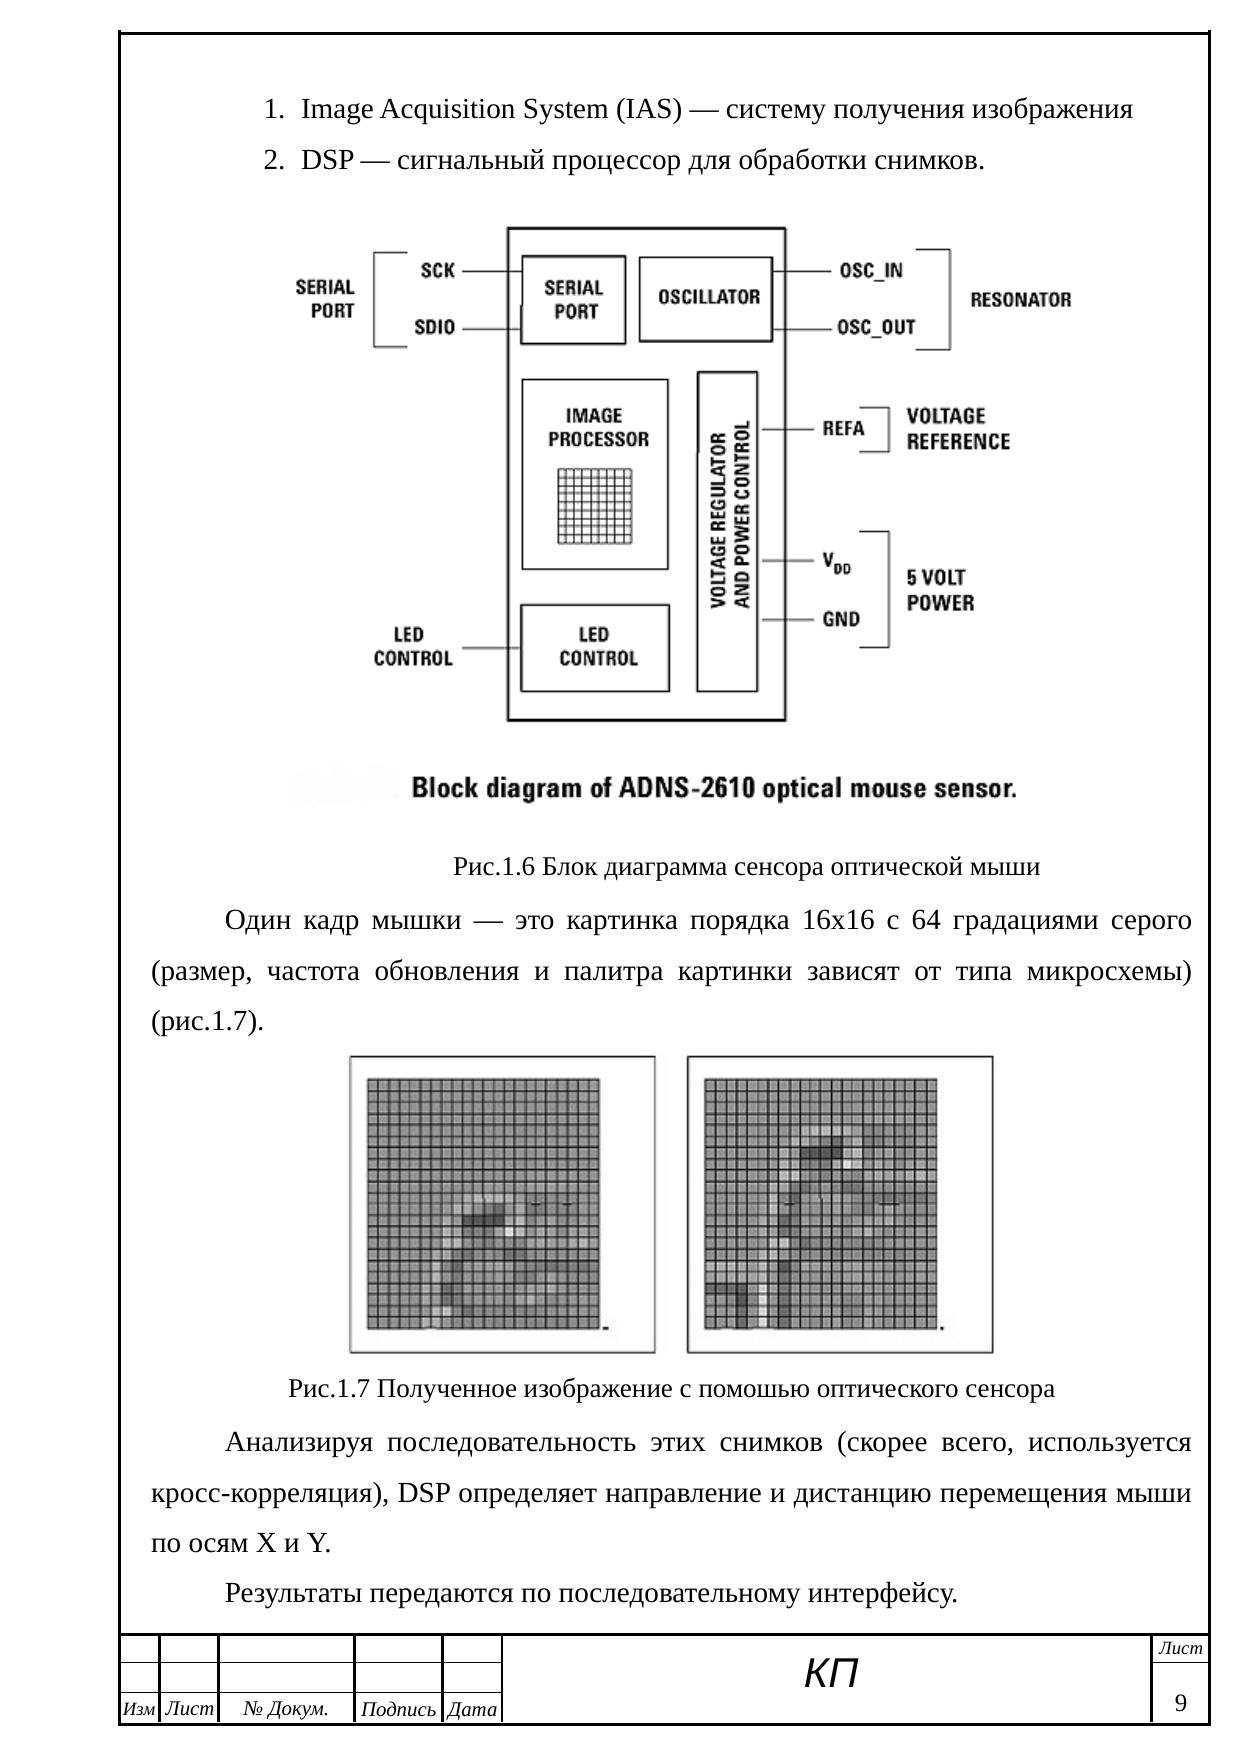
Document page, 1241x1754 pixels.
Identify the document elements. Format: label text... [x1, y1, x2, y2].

text Один кадр мышки — это картинка порядка 16x16 с 64 градациями серого (размер, частота обновления и палитра картинки зависят от типа микросхемы)(рис.1.7). [151, 902, 1193, 1037]
text Анализируя последовательность этих снимков (скорее всего, используется кросс-корреляция), DSP определяет направление и дистанцию перемещения мыши по осям Х и Y. [151, 1424, 1193, 1559]
picture [242, 192, 1102, 835]
list Image Acquisition System (IAS) — систему получения изображения [263, 91, 1193, 125]
list DSP — сигнальный процессор для обработки снимков. [263, 142, 1193, 175]
picture [343, 1053, 1000, 1357]
text Результаты передаются по последовательному интерфейсу. [151, 1576, 1193, 1609]
list Рис.1.6 Блок диаграмма сенсора оптической мыши [263, 192, 1193, 881]
text Рис.1.7 Полученное изображение с помошью оптического сенсора [151, 1053, 1193, 1403]
